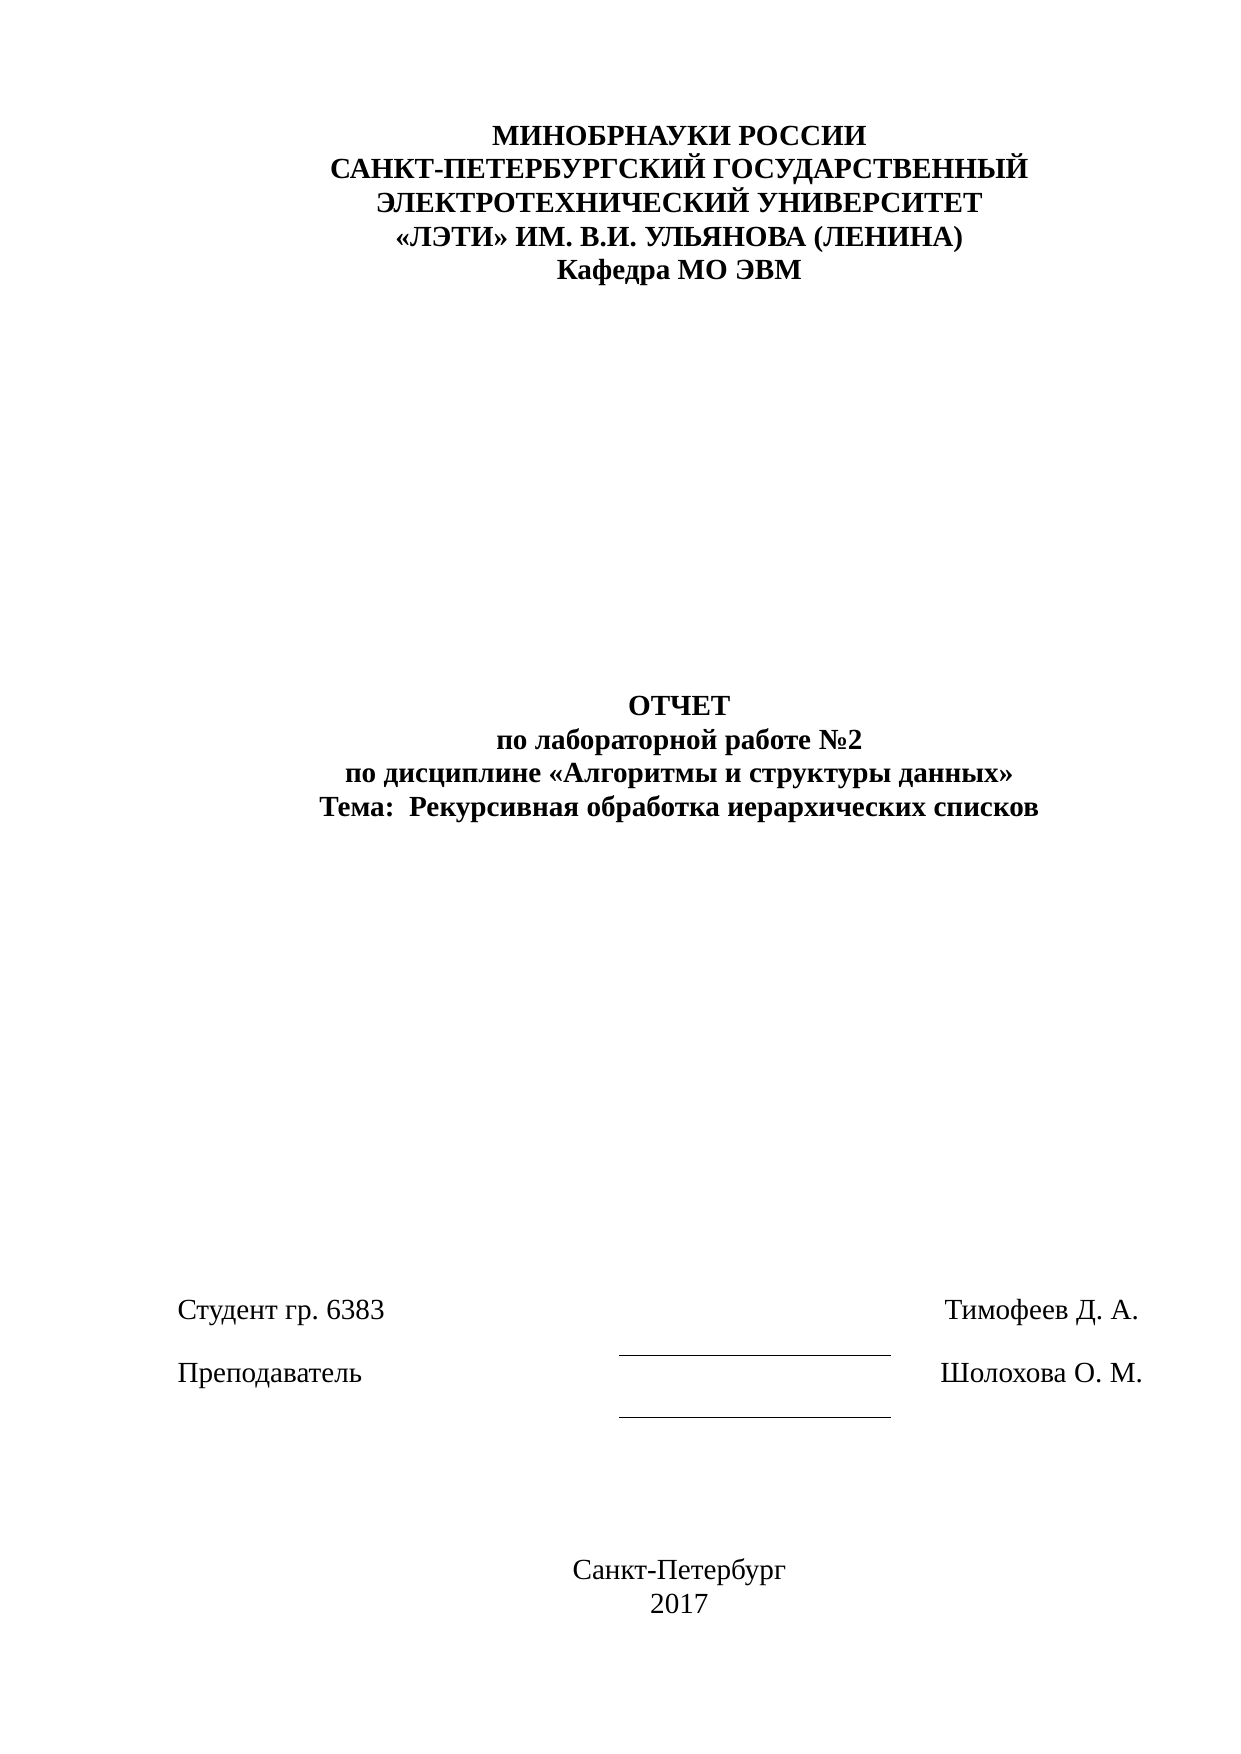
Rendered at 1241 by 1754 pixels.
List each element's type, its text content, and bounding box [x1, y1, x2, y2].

text ЭЛЕКТРОТЕХНИЧЕСКИЙ УНИВЕРСИТЕТ [177, 185, 1181, 219]
text по лабораторной работе №2 [177, 722, 1181, 755]
text Кафедра МО ЭВМ [177, 252, 1181, 286]
text Санкт-Петербург [177, 1552, 1181, 1586]
table_cell Преподаватель [166, 1355, 619, 1417]
text ОТЧЕТ [177, 688, 1181, 722]
table_cell Шолохова О. М. [891, 1355, 1192, 1417]
text МИНОБРНАУКИ РОССИИ [177, 118, 1181, 152]
text «ЛЭТИ» ИМ. В.И. УЛЬЯНОВА (ЛЕНИНА) [177, 219, 1181, 252]
table_header Тимофеев Д. А. [891, 1292, 1192, 1354]
table_header Студент гр. 6383 [166, 1292, 619, 1354]
table_header [619, 1292, 891, 1354]
text САНКТ-ПЕТЕРБУРГСКИЙ ГОСУДАРСТВЕННЫЙ [177, 152, 1181, 185]
text по дисциплине «Алгоритмы и структуры данных» [177, 755, 1181, 789]
table_cell [619, 1356, 891, 1417]
text Тема: Рекурсивная обработка иерархических списков [177, 789, 1181, 822]
text 2017 [177, 1586, 1181, 1619]
